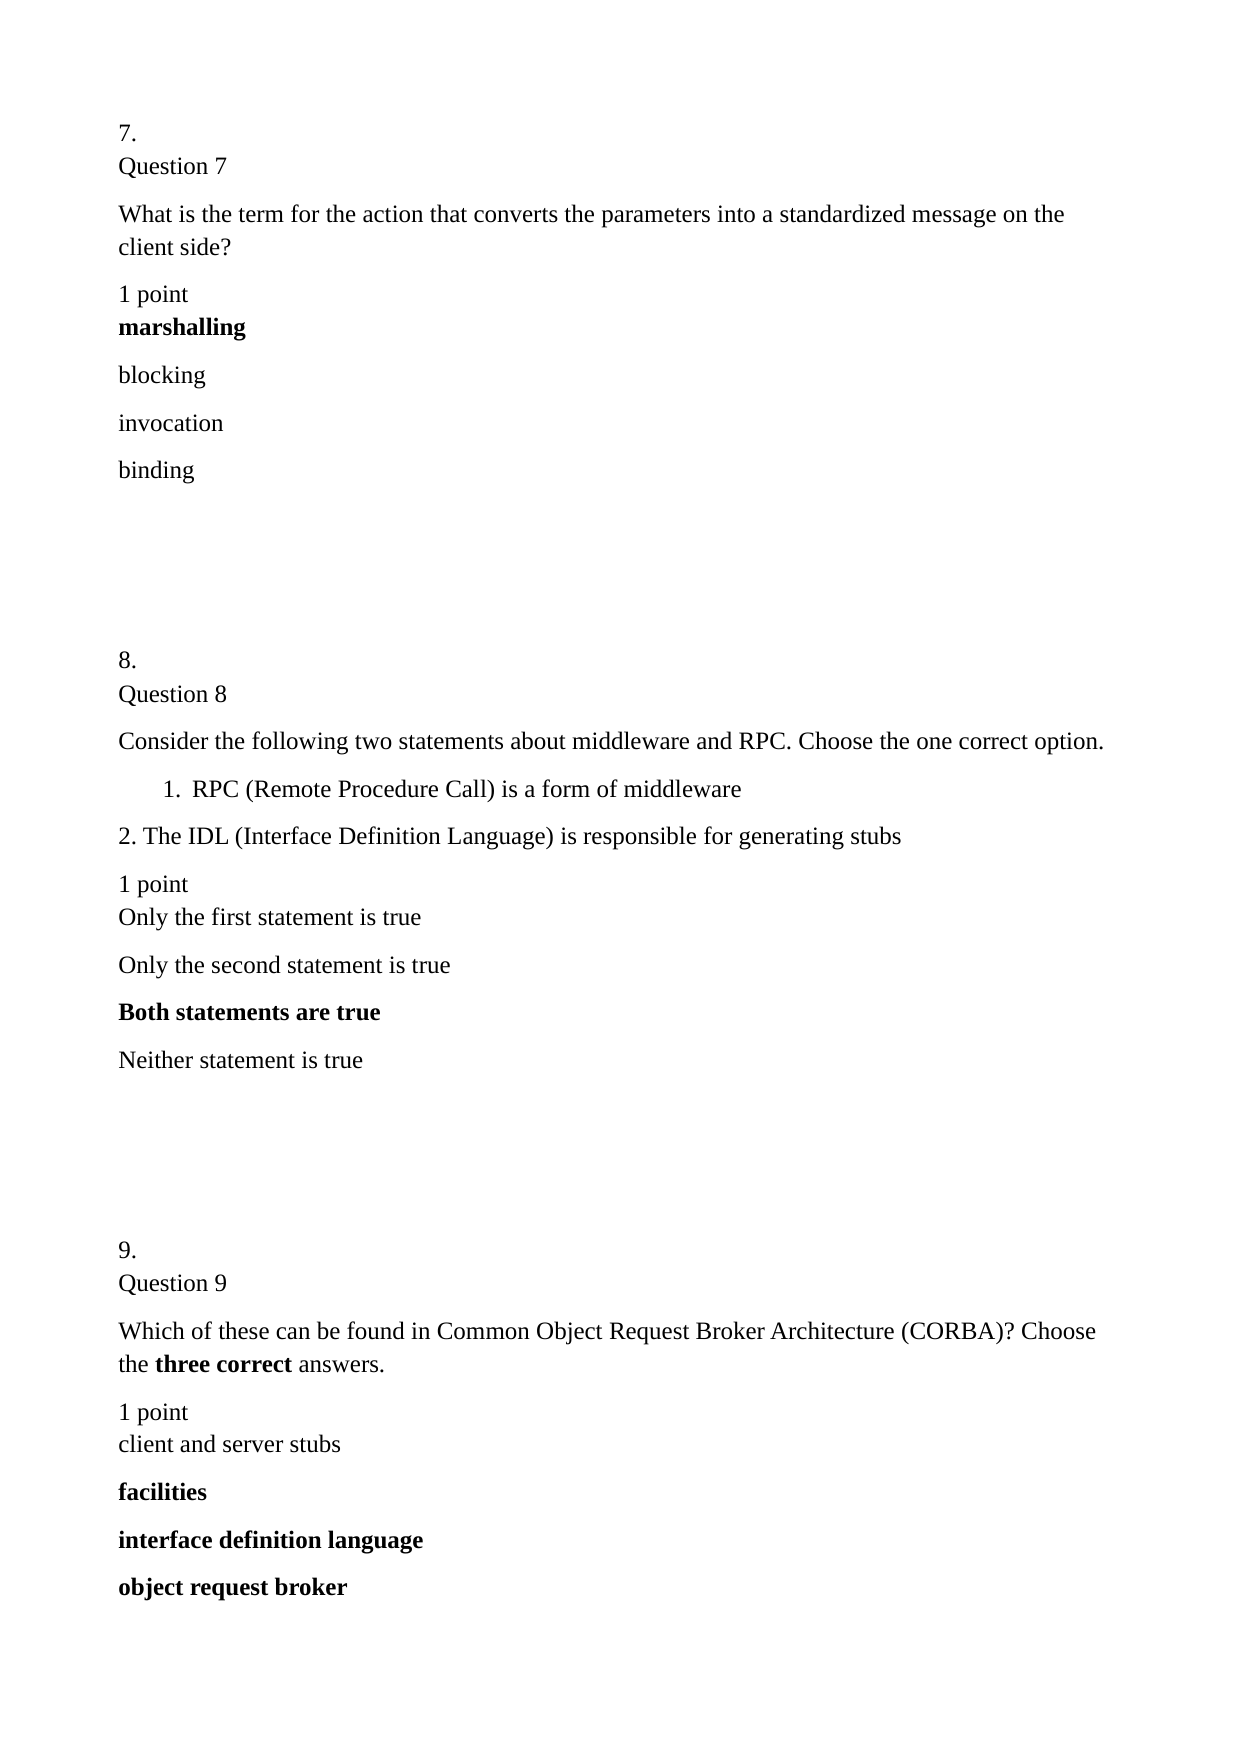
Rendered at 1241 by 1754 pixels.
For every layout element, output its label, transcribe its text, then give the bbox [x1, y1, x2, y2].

text marshalling [118, 312, 1122, 341]
text facilities [118, 1477, 1122, 1506]
text Question 9 [118, 1268, 1122, 1297]
text 1 point [118, 869, 1122, 898]
text binding [118, 455, 1122, 484]
text client and server stubs [118, 1429, 1122, 1458]
text 2. The IDL (Interface Definition Language) is responsible for generating stubs [118, 821, 1122, 850]
list RPC (Remote Procedure Call) is a form of middleware [162, 774, 1122, 803]
text Neither statement is true [118, 1045, 1122, 1074]
text blocking [118, 360, 1122, 389]
text Consider the following two statements about middleware and RPC. Choose the one correct option. [118, 726, 1122, 755]
text Only the first statement is true [118, 902, 1122, 931]
text 1 point [118, 279, 1122, 308]
text 8. [118, 646, 1122, 674]
text object request broker [118, 1572, 1122, 1601]
text What is the term for the action that converts the parameters into a standardized message on the client side? [118, 199, 1122, 261]
text Question 8 [118, 679, 1122, 707]
text invocation [118, 408, 1122, 436]
text 7. [118, 118, 1122, 147]
text 1 point [118, 1397, 1122, 1425]
text 9. [118, 1235, 1122, 1264]
text Which of these can be found in Common Object Request Broker Architecture (CORBA)? Choose the three correct answers. [118, 1316, 1122, 1378]
text interface definition language [118, 1525, 1122, 1553]
text Both statements are true [118, 997, 1122, 1026]
text Only the second statement is true [118, 950, 1122, 978]
text Question 7 [118, 151, 1122, 180]
